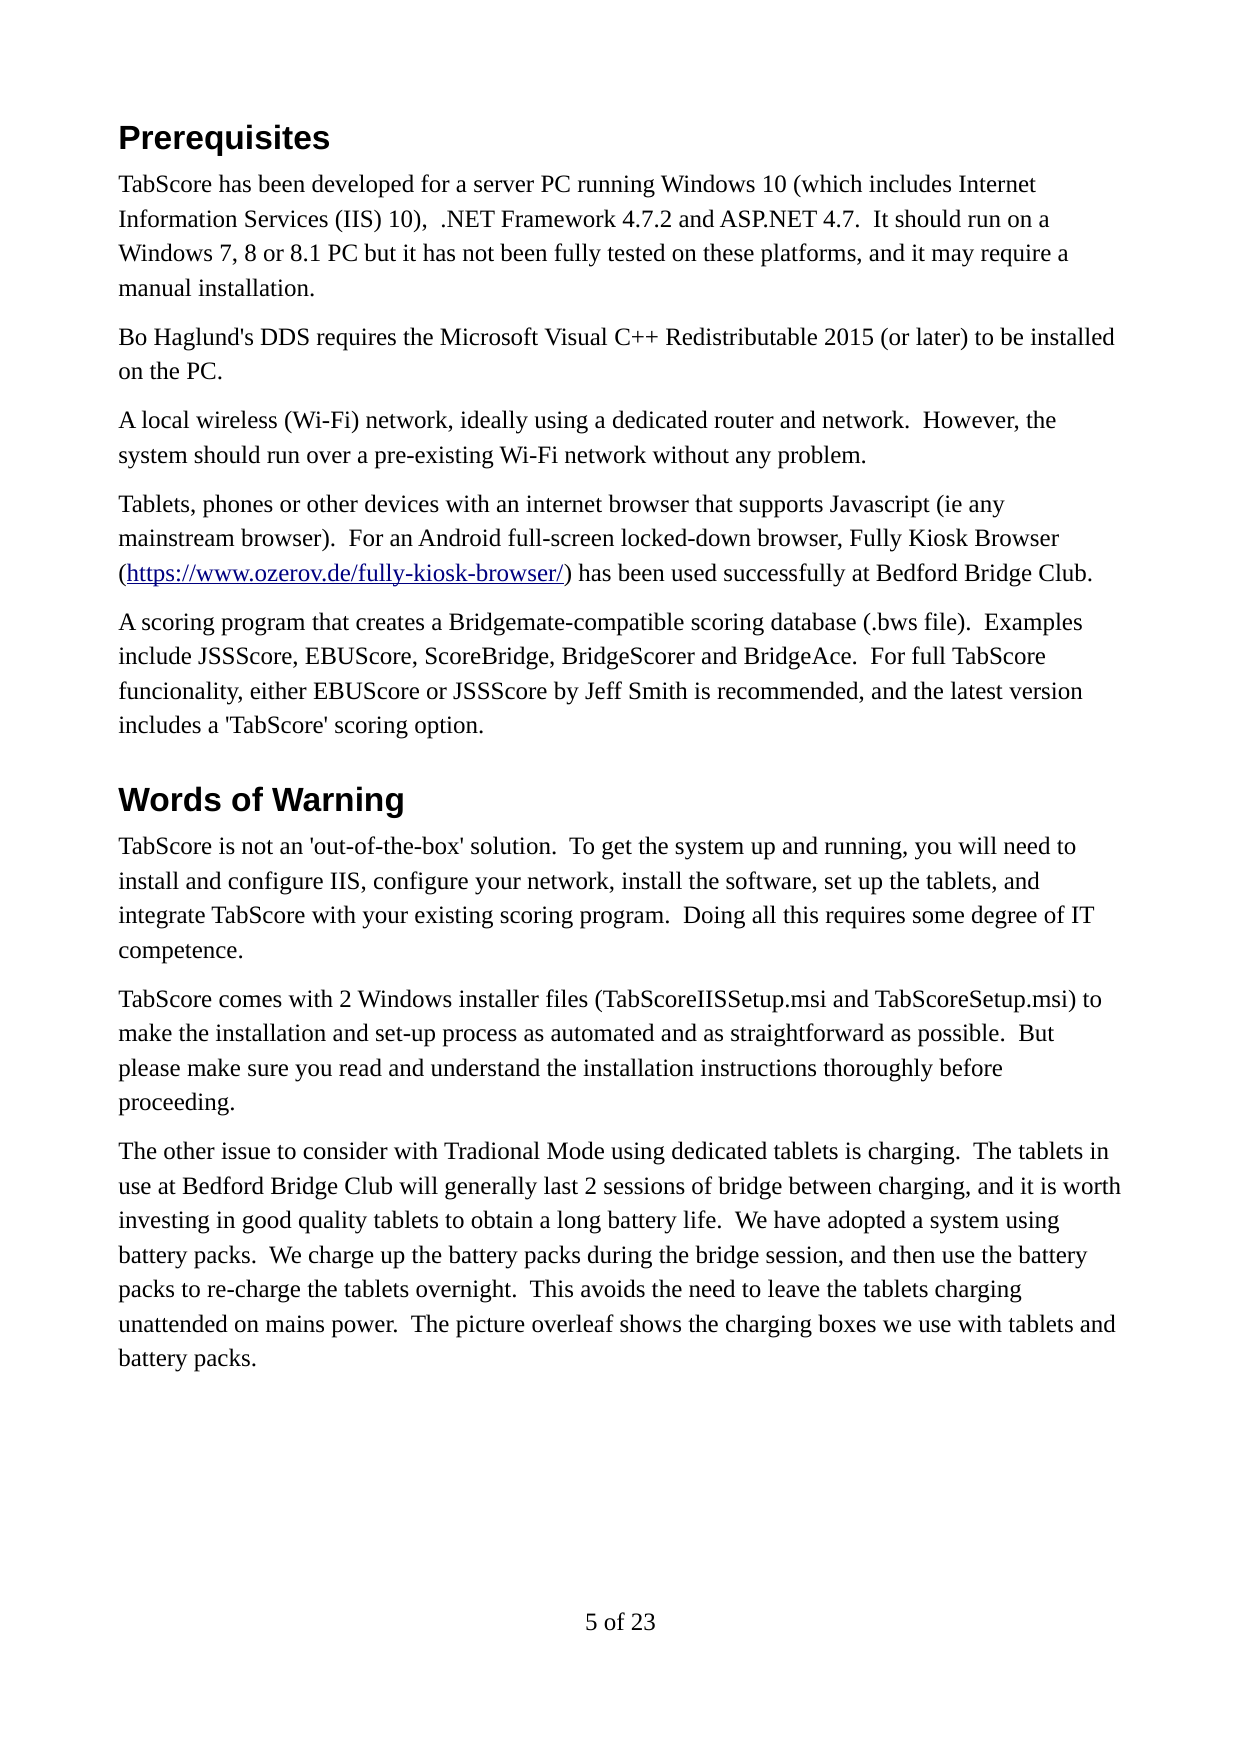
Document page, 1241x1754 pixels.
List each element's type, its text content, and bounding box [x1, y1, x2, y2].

text Tablets, phones or other devices with an internet browser that supports Javascript (ie any mainstream browser). For an Android full-screen locked-down browser, Fully Kiosk Browser (https://www.ozerov.de/fully-kiosk-browser/) has been used successfully at Bedford Bridge Club. [118, 489, 1122, 587]
subtitle Prerequisites [118, 118, 1122, 157]
text The other issue to consider with Tradional Mode using dedicated tablets is charging. The tablets in use at Bedford Bridge Club will generally last 2 sessions of bridge between charging, and it is worth investing in good quality tablets to obtain a long battery life. We have adopted a system using battery packs. We charge up the battery packs during the bridge session, and then use the battery packs to re-charge the tablets overnight. This avoids the need to leave the tablets charging unattended on mains power. The picture overleaf shows the charging boxes we use with tablets and battery packs. [118, 1136, 1122, 1372]
text TabScore has been developed for a server PC running Windows 10 (which includes Internet Information Services (IIS) 10), .NET Framework 4.7.2 and ASP.NET 4.7. It should run on a Windows 7, 8 or 8.1 PC but it has not been fully tested on these platforms, and it may require a manual installation. [118, 169, 1122, 301]
text TabScore is not an 'out-of-the-box' solution. To get the system up and running, you will need to install and configure IIS, configure your network, install the software, set up the tablets, and integrate TabScore with your existing scoring program. Doing all this requires some degree of IT competence. [118, 831, 1122, 963]
text TabScore comes with 2 Windows installer files (TabScoreIISSetup.msi and TabScoreSetup.msi) to make the installation and set-up process as automated and as straightforward as possible. But please make sure you read and understand the installation instructions thoroughly before proceeding. [118, 984, 1122, 1116]
subtitle Words of Warning [118, 780, 1122, 819]
text Bo Haglund's DDS requires the Microsoft Visual C++ Redistributable 2015 (or later) to be installed on the PC. [118, 322, 1122, 385]
text A scoring program that creates a Bridgemate-compatible scoring database (.bws file). Examples include JSSScore, EBUScore, ScoreBridge, BridgeScorer and BridgeAce. For full TabScore funcionality, either EBUScore or JSSScore by Jeff Smith is recommended, and the latest version includes a 'TabScore' scoring option. [118, 607, 1122, 739]
text A local wireless (Wi-Fi) network, ideally using a dedicated router and network. However, the system should run over a pre-existing Wi-Fi network without any problem. [118, 405, 1122, 468]
